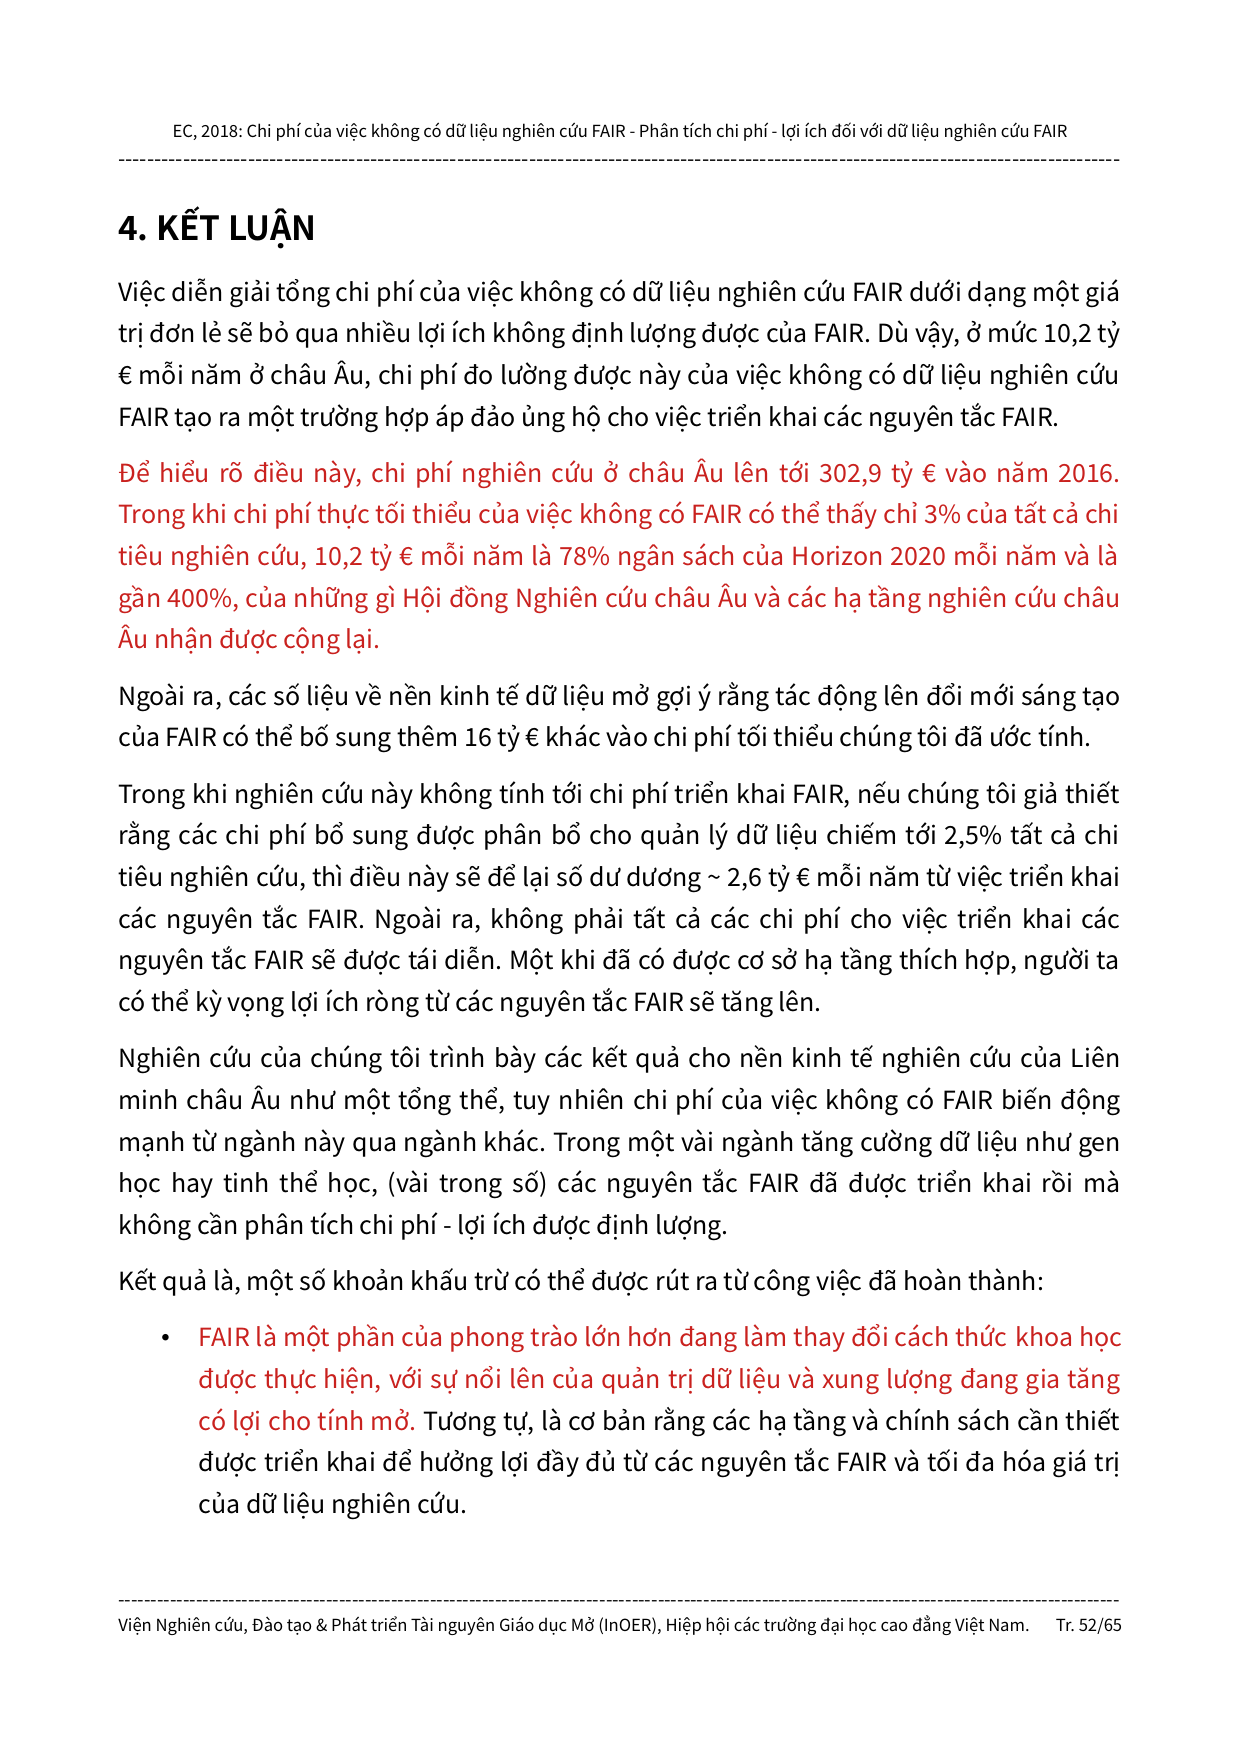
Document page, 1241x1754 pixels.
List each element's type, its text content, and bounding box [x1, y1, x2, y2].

text Việc diễn giải tổng chi phí của việc không có dữ liệu nghiên cứu FAIR dưới dạng một giá trị đơn lẻ sẽ bỏ qua nhiều lợi ích không định lượng được của FAIR. Dù vậy, ở mức 10,2 tỷ € mỗi năm ở châu Âu, chi phí đo lường được này của việc không có dữ liệu nghiên cứu FAIR tạo ra một trường hợp áp đảo ủng hộ cho việc triển khai các nguyên tắc FAIR. [118, 272, 1122, 433]
text 4. KẾT LUẬN [118, 202, 1122, 250]
list FAIR là một phần của phong trào lớn hơn đang làm thay đổi cách thức khoa học được thực hiện, với sự nổi lên của quản trị dữ liệu và xung lượng đang gia tăng có lợi cho tính mở. Tương tự, là cơ bản rằng các hạ tầng và chính sách cần thiết được triển khai để hưởng lợi đầy đủ từ các nguyên tắc FAIR và tối đa hóa giá trị của dữ liệu nghiên cứu. [161, 1318, 1122, 1521]
text Ngoài ra, các số liệu về nền kinh tế dữ liệu mở gợi ý rằng tác động lên đổi mới sáng tạo của FAIR có thể bố sung thêm 16 tỷ € khác vào chi phí tối thiểu chúng tôi đã ước tính. [118, 676, 1122, 754]
text Nghiên cứu của chúng tôi trình bày các kết quả cho nền kinh tế nghiên cứu của Liên minh châu Âu như một tổng thể, tuy nhiên chi phí của việc không có FAIR biến động mạnh từ ngành này qua ngành khác. Trong một vài ngành tăng cường dữ liệu như gen học hay tinh thể học, (vài trong số) các nguyên tắc FAIR đã được triển khai rồi mà không cần phân tích chi phí - lợi ích được định lượng. [118, 1039, 1122, 1242]
text Kết quả là, một số khoản khấu trừ có thể được rút ra từ công việc đã hoàn thành: [118, 1262, 1122, 1298]
text Để hiểu rõ điều này, chi phí nghiên cứu ở châu Âu lên tới 302,9 tỷ € vào năm 2016. Trong khi chi phí thực tối thiểu của việc không có FAIR có thể thấy chỉ 3% của tất cả chi tiêu nghiên cứu, 10,2 tỷ € mỗi năm là 78% ngân sách của Horizon 2020 mỗi năm và là gần 400%, của những gì Hội đồng Nghiên cứu châu Âu và các hạ tầng nghiên cứu châu Âu nhận được cộng lại. [118, 453, 1122, 656]
text Trong khi nghiên cứu này không tính tới chi phí triển khai FAIR, nếu chúng tôi giả thiết rằng các chi phí bổ sung được phân bổ cho quản lý dữ liệu chiếm tới 2,5% tất cả chi tiêu nghiên cứu, thì điều này sẽ để lại số dư dương ~ 2,6 tỷ € mỗi năm từ việc triển khai các nguyên tắc FAIR. Ngoài ra, không phải tất cả các chi phí cho việc triển khai các nguyên tắc FAIR sẽ được tái diễn. Một khi đã có được cơ sở hạ tầng thích hợp, người ta có thể kỳ vọng lợi ích ròng từ các nguyên tắc FAIR sẽ tăng lên. [118, 774, 1122, 1019]
